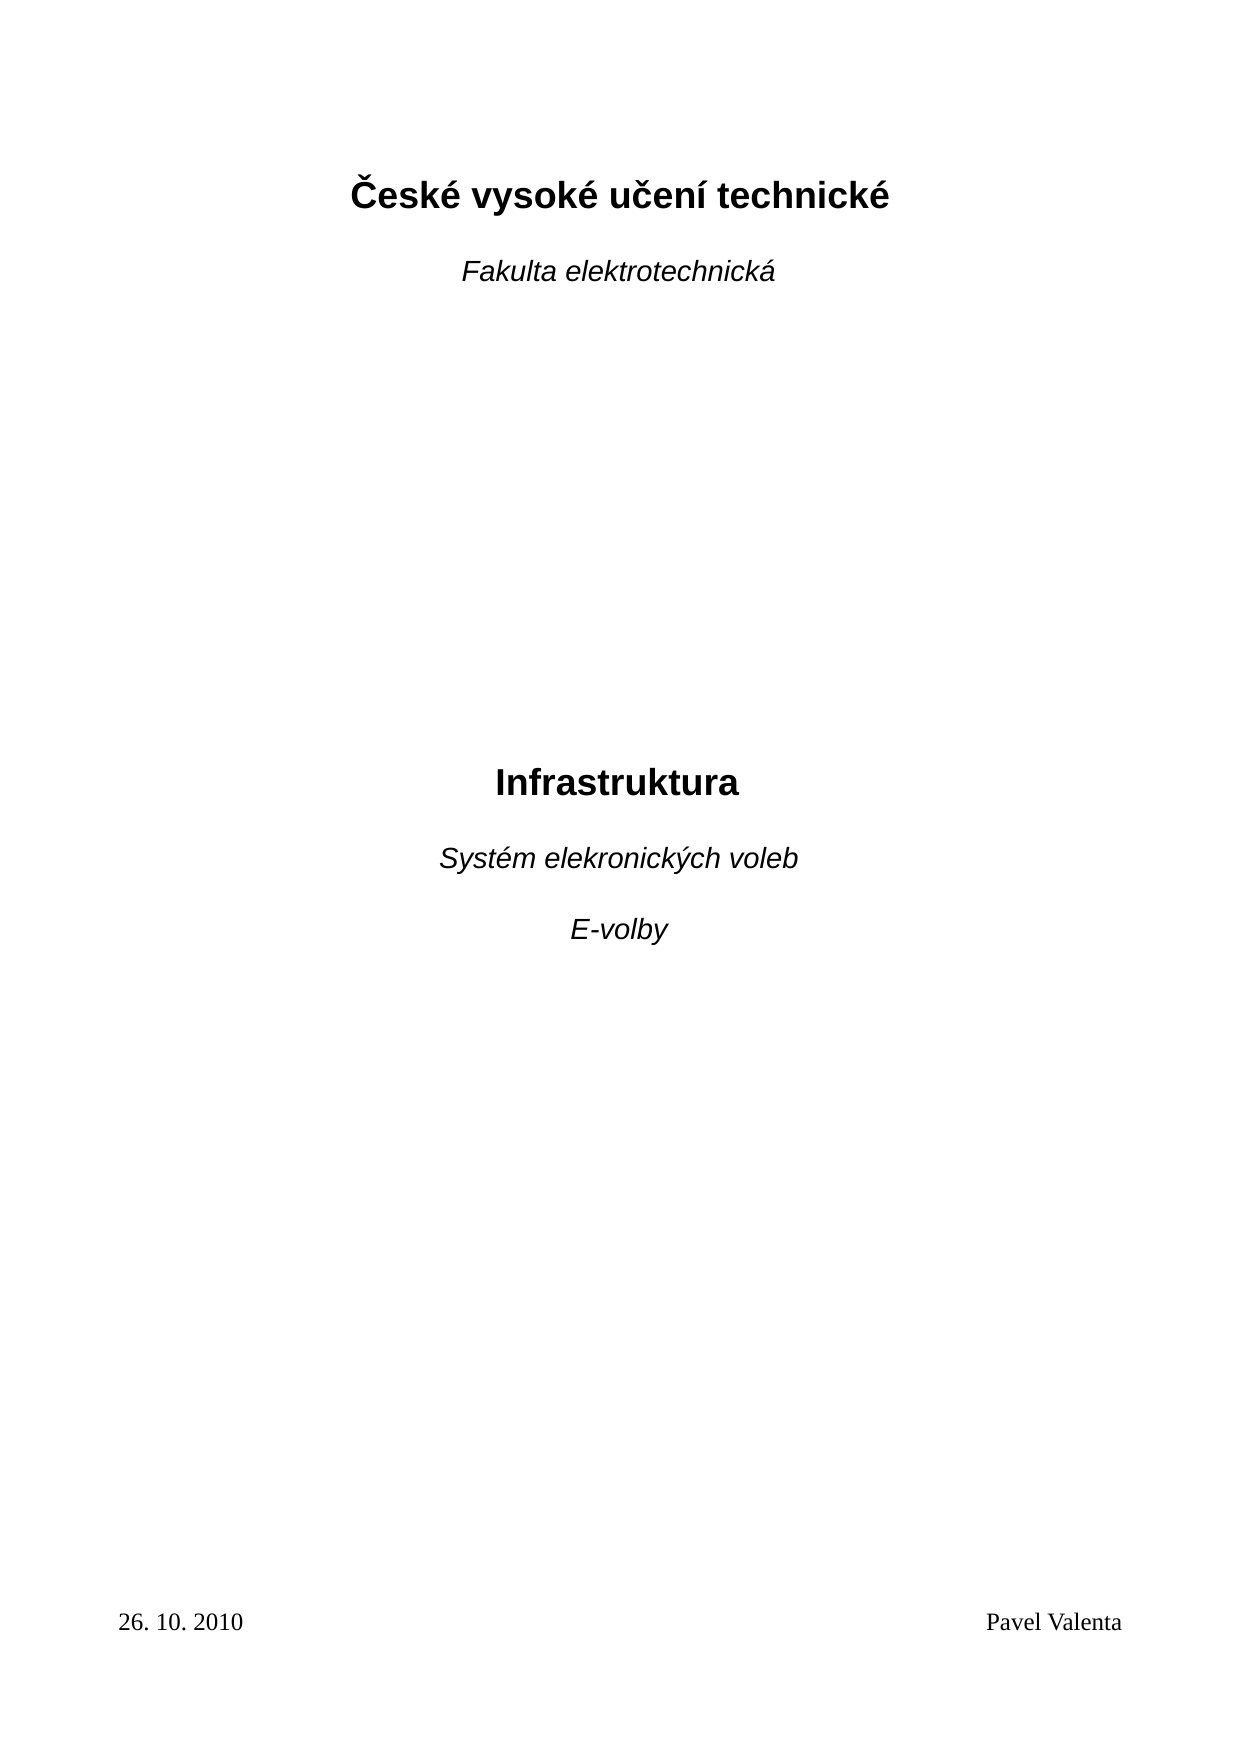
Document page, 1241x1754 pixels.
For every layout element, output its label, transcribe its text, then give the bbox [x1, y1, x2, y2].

subtitle Fakulta elektrotechnická [118, 254, 1122, 288]
title České vysoké učení technické [118, 174, 1122, 217]
title Infrastruktura [112, 761, 1122, 804]
subtitle Systém elekronických voleb [118, 841, 1122, 875]
subtitle E-volby [118, 912, 1122, 946]
